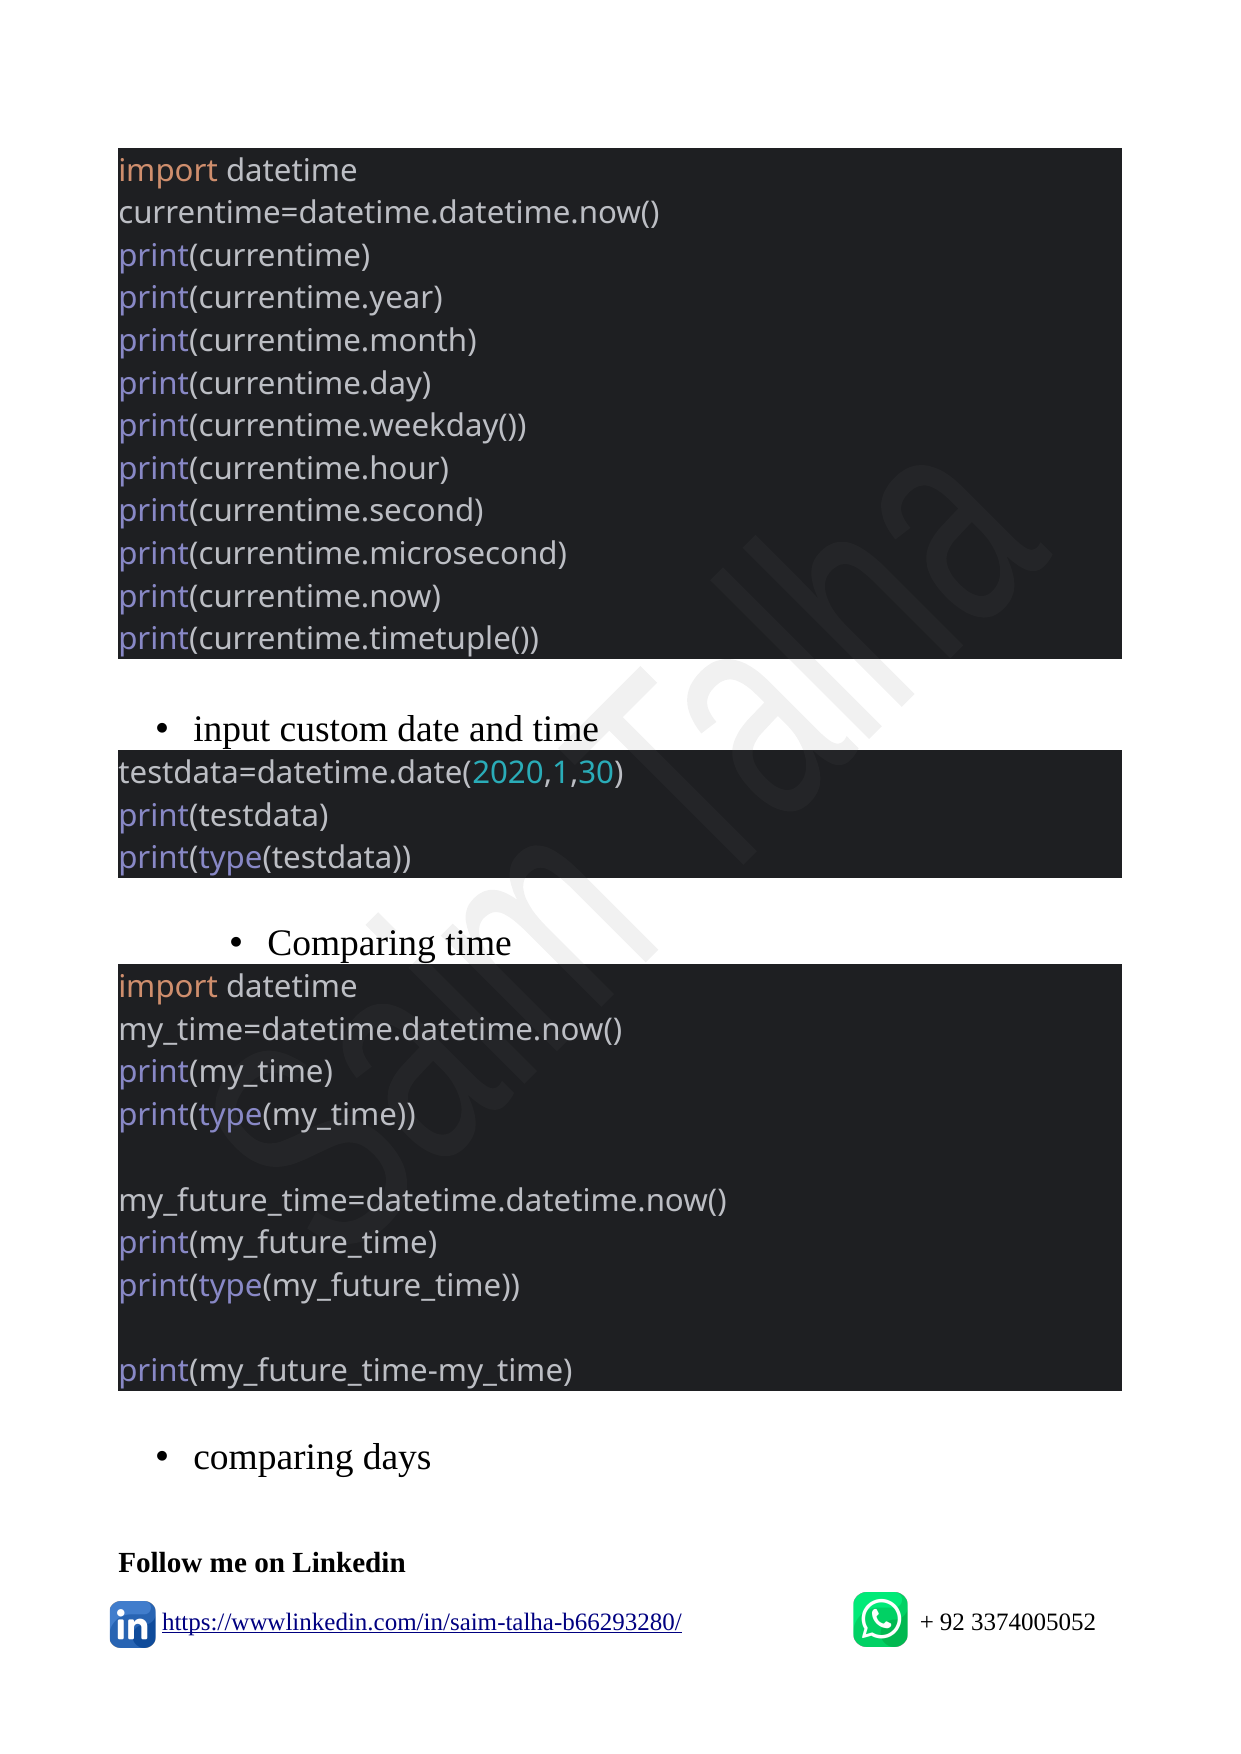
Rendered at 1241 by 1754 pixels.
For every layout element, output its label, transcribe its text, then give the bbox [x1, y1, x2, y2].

list input custom date and time [624, 707, 759, 750]
list input custom date and time [753, 717, 802, 750]
picture [109, 1601, 156, 1648]
list Comparing time [543, 921, 1122, 964]
text import datetime currentime=datetime.datetime.now() print(currentime) print(currentime.year) print(currentime.month) print(currentime.day) print(currentime.weekday()) print(currentime.hour) print(currentime.second) print(currentime.microsecond) print(currentime.now) print(currentime.timetuple()) [118, 148, 1122, 659]
list Comparing time [480, 921, 557, 964]
list comparing days [156, 1434, 1122, 1477]
list input custom date and time [591, 732, 627, 750]
list Comparing time [229, 921, 470, 964]
text import datetime my_time=datetime.datetime.now() print(my_time) print(type(my_time)) my_future_time=datetime.datetime.now() print(my_future_time) print(type(my_future_time)) print(my_future_time-my_time) [118, 964, 1122, 1391]
list input custom date and time [796, 707, 1122, 750]
list input custom date and time [156, 707, 598, 750]
text testdata=datetime.date(2020,1,30) print(testdata) print(type(testdata)) [118, 750, 1122, 878]
picture [853, 1592, 908, 1647]
